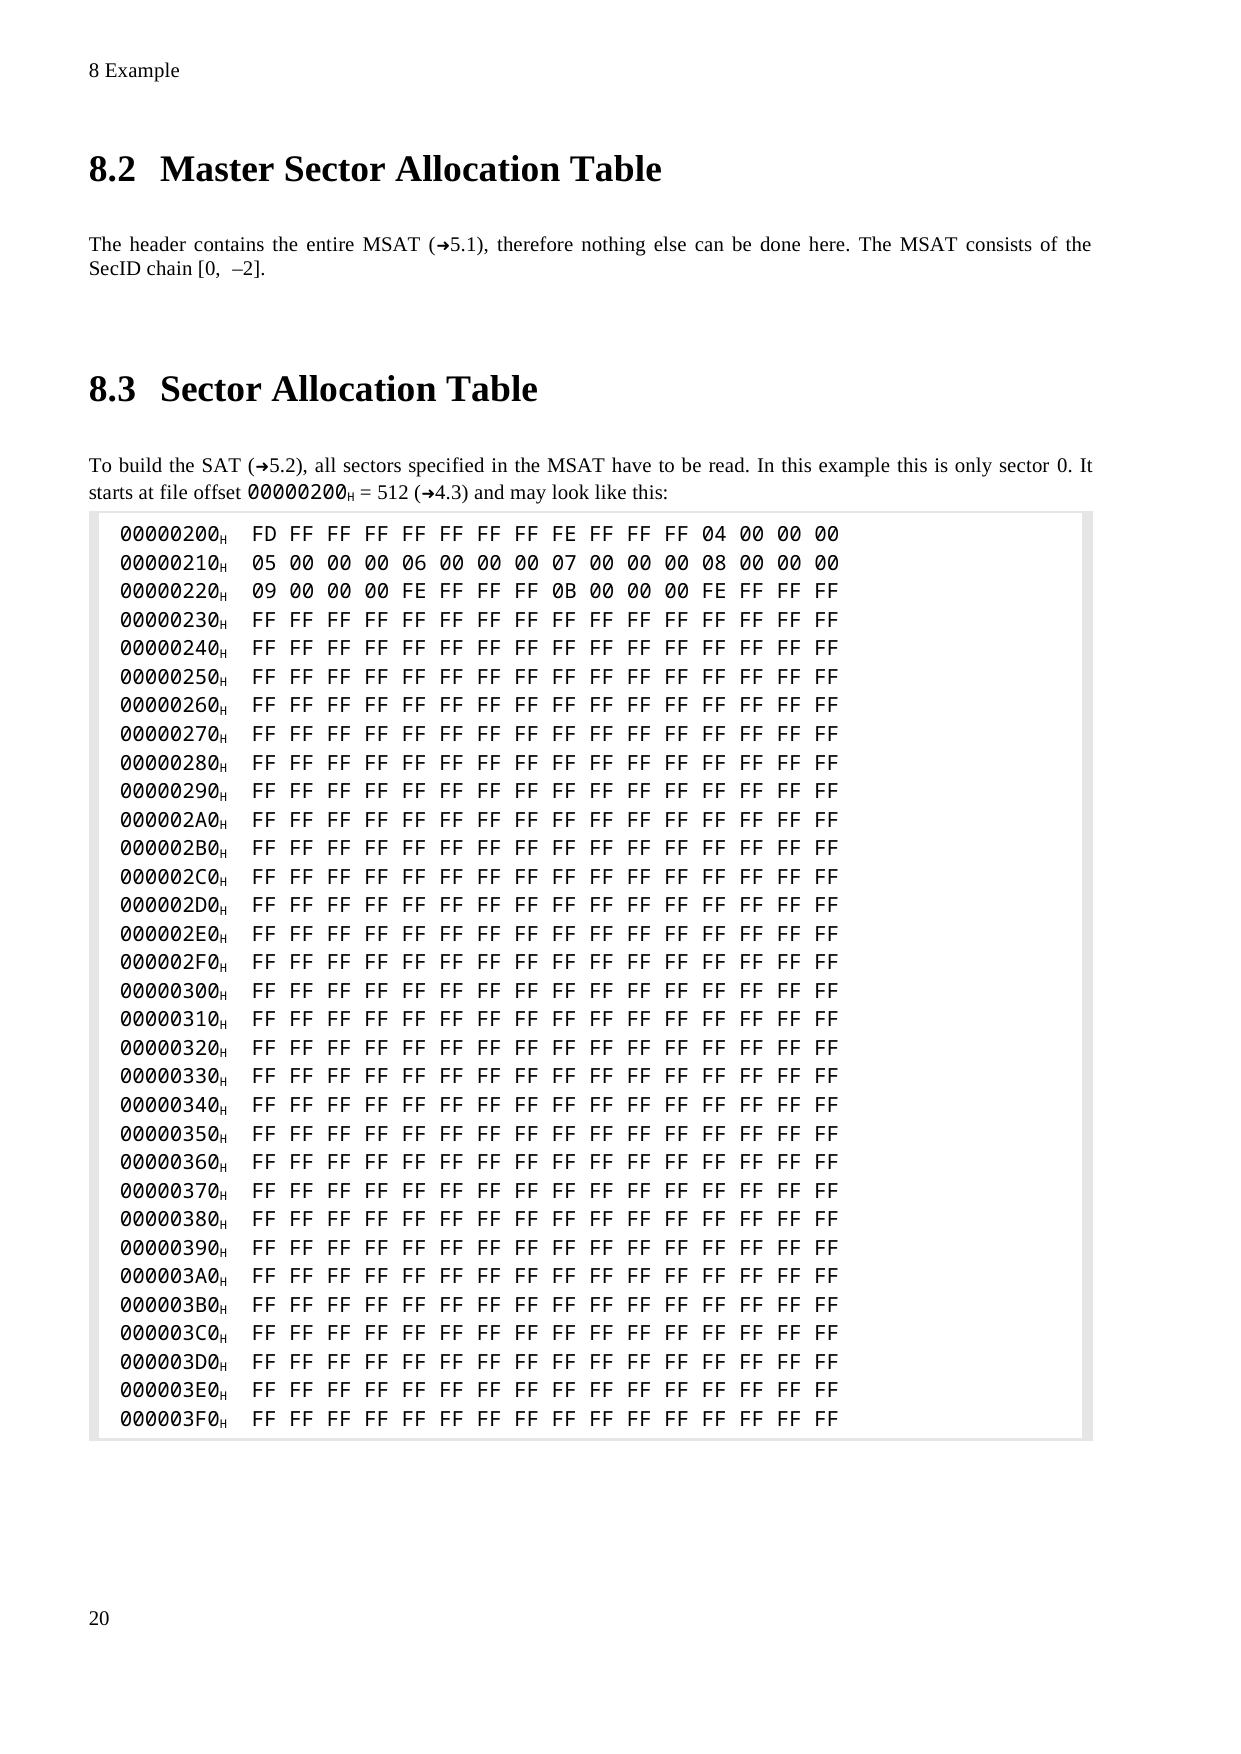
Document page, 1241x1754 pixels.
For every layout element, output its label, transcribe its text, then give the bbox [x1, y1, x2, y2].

subtitle Sector Allocation Table [88, 368, 1093, 409]
text The header contains the entire MSAT (➜5.1), therefore nothing else can be done here. The MSAT consists of the SecID chain [0, –2]. [88, 233, 1093, 279]
text 00000200H FD FF FF FF FF FF FF FF FE FF FF FF 04 00 00 00 00000210H 05 00 00 00 06 00 00 00 07 00 00 00 08 00 00 00 00000220H 09 00 00 00 FE FF FF FF 0B 00 00 00 FE FF FF FF 00000230H FF FF FF FF FF FF FF FF FF FF FF FF FF FF FF FF 00000240H FF FF FF FF FF FF FF FF FF FF FF FF FF FF FF FF 00000250H FF FF FF FF FF FF FF FF FF FF FF FF FF FF FF FF 00000260H FF FF FF FF FF FF FF FF FF FF FF FF FF FF FF FF 00000270H FF FF FF FF FF FF FF FF FF FF FF FF FF FF FF FF 00000280H FF FF FF FF FF FF FF FF FF FF FF FF FF FF FF FF 00000290H FF FF FF FF FF FF FF FF FF FF FF FF FF FF FF FF 000002A0H FF FF FF FF FF FF FF FF FF FF FF FF FF FF FF FF 000002B0H FF FF FF FF FF FF FF FF FF FF FF FF FF FF FF FF 000002C0H FF FF FF FF FF FF FF FF FF FF FF FF FF FF FF FF 000002D0H FF FF FF FF FF FF FF FF FF FF FF FF FF FF FF FF 000002E0H FF FF FF FF FF FF FF FF FF FF FF FF FF FF FF FF 000002F0H FF FF FF FF FF FF FF FF FF FF FF FF FF FF FF FF 00000300H FF FF FF FF FF FF FF FF FF FF FF FF FF FF FF FF 00000310H FF FF FF FF FF FF FF FF FF FF FF FF FF FF FF FF 00000320H FF FF FF FF FF FF FF FF FF FF FF FF FF FF FF FF 00000330H FF FF FF FF FF FF FF FF FF FF FF FF FF FF FF FF 00000340H FF FF FF FF FF FF FF FF FF FF FF FF FF FF FF FF 00000350H FF FF FF FF FF FF FF FF FF FF FF FF FF FF FF FF 00000360H FF FF FF FF FF FF FF FF FF FF FF FF FF FF FF FF 00000370H FF FF FF FF FF FF FF FF FF FF FF FF FF FF FF FF 00000380H FF FF FF FF FF FF FF FF FF FF FF FF FF FF FF FF 00000390H FF FF FF FF FF FF FF FF FF FF FF FF FF FF FF FF 000003A0H FF FF FF FF FF FF FF FF FF FF FF FF FF FF FF FF 000003B0H FF FF FF FF FF FF FF FF FF FF FF FF FF FF FF FF 000003C0H FF FF FF FF FF FF FF FF FF FF FF FF FF FF FF FF 000003D0H FF FF FF FF FF FF FF FF FF FF FF FF FF FF FF FF 000003E0H FF FF FF FF FF FF FF FF FF FF FF FF FF FF FF FF 000003F0H FF FF FF FF FF FF FF FF FF FF FF FF FF FF FF FF [99, 513, 1082, 1438]
text To build the SAT (➜5.2), all sectors specified in the MSAT have to be read. In this example this is only sector 0. It starts at file offset 00000200H = 512 (➜4.3) and may look like this: [88, 454, 1093, 505]
subtitle Master Sector Allocation Table [88, 148, 1093, 189]
